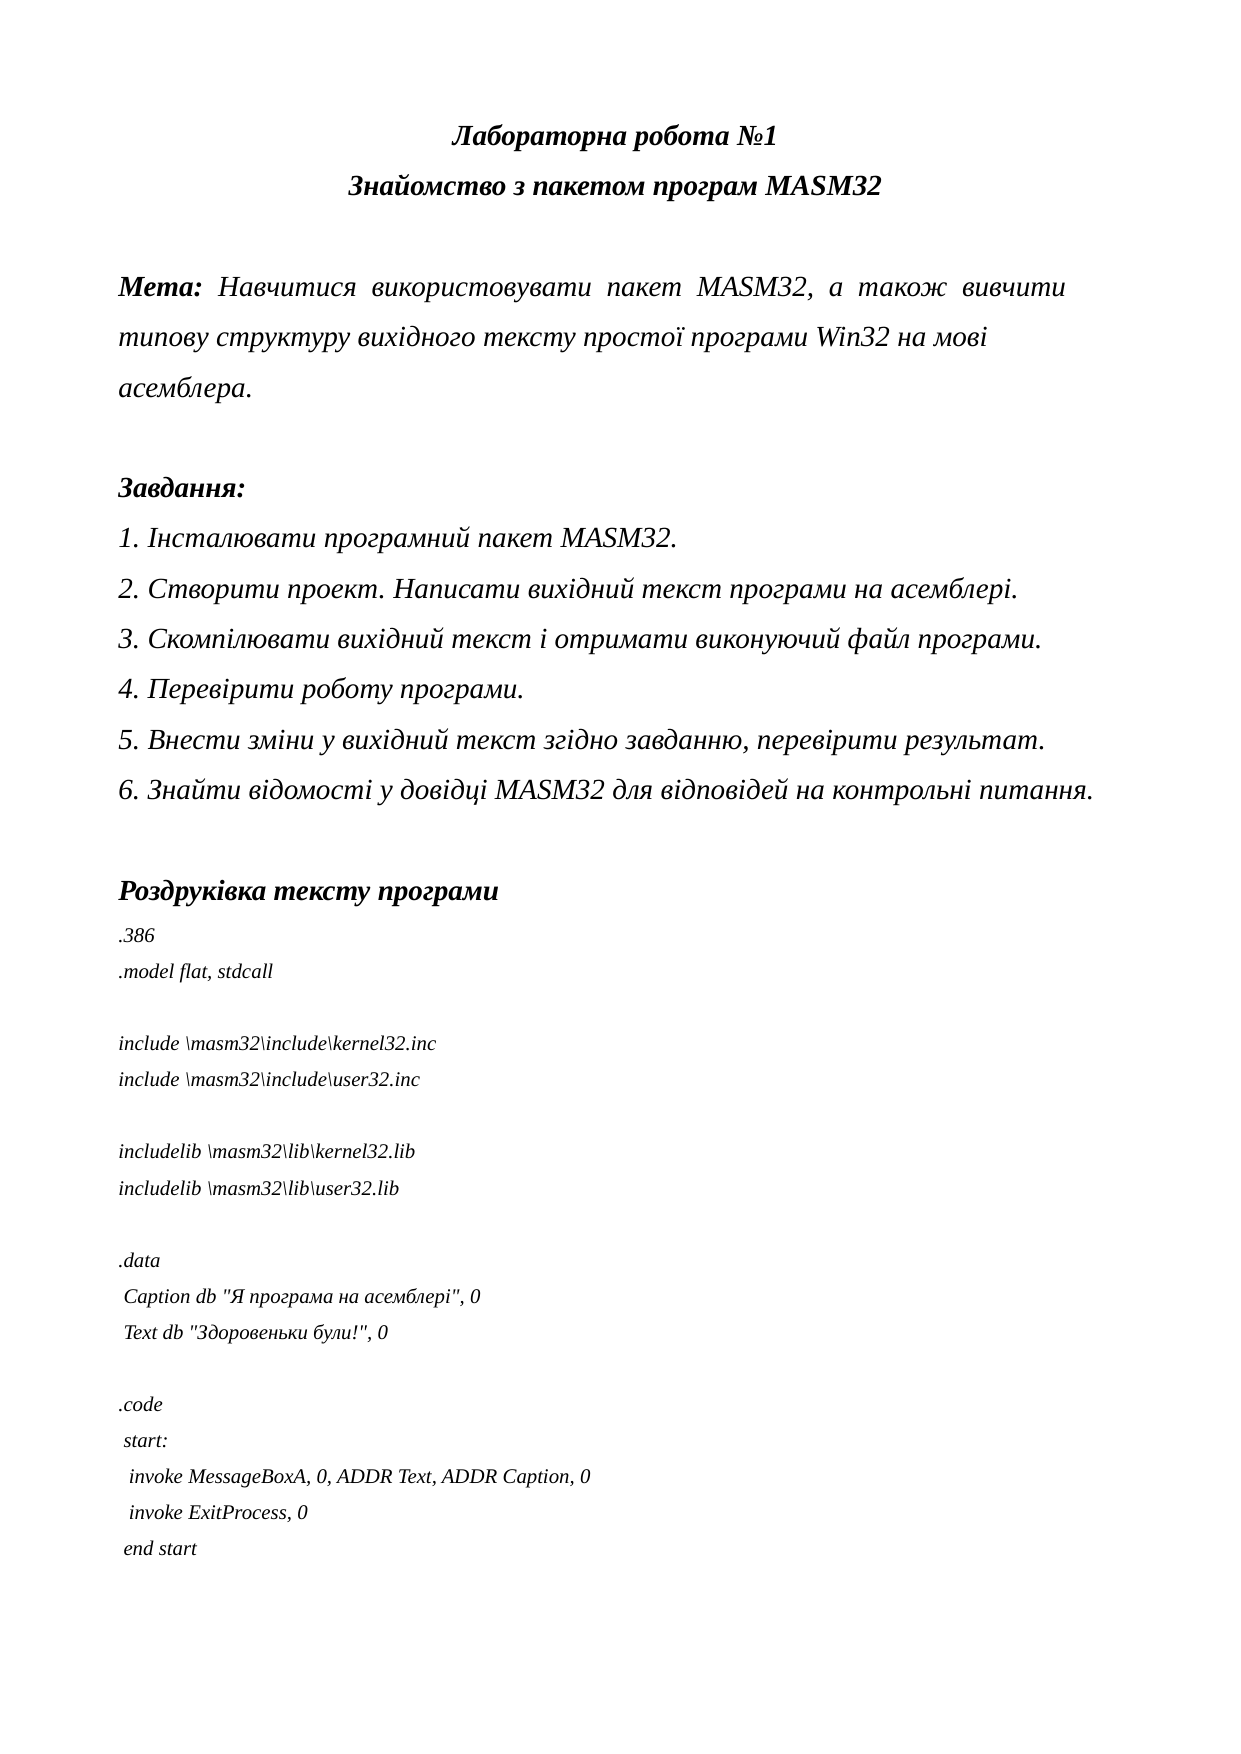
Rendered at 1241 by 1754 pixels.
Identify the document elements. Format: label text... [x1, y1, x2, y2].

text 2. Створити проект. Написати вихідний текст програми на асемблері. [118, 571, 1122, 604]
text Text db "Здоровеньки були!", 0 [118, 1319, 1122, 1344]
text .code [118, 1392, 1122, 1416]
text include \masm32\include\user32.inc [118, 1067, 1122, 1091]
text 3. Скомпілювати вихідний текст і отримати виконуючий файл програми. [118, 621, 1122, 655]
text Знайомство з пакетом програм MASM32 [118, 168, 1122, 202]
text Лабораторна робота №1 [118, 118, 1122, 152]
text end start [118, 1536, 1122, 1560]
text 6. Знайти відомості у довідці MASM32 для відповідей на контрольні питання. [118, 772, 1122, 806]
text invoke MessageBoxA, 0, ADDR Text, ADDR Caption, 0 [118, 1464, 1122, 1488]
text Мета: Навчитися використовувати пакет MASM32, а також вивчити типову структуру вихідного тексту простої програми Win32 на мові асемблера. [118, 269, 1122, 403]
text .data [118, 1247, 1122, 1272]
text 5. Внести зміни у вихідний текст згідно завданню, перевірити результат. [118, 722, 1122, 755]
text start: [118, 1428, 1122, 1452]
text 4. Перевірити роботу програми. [118, 672, 1122, 705]
text include \masm32\include\kernel32.inc [118, 1031, 1122, 1055]
text Завдання: [118, 470, 1122, 504]
text Caption db "Я програма на асемблері", 0 [118, 1283, 1122, 1308]
text .model flat, stdcall [118, 959, 1122, 983]
text invoke ExitProcess, 0 [118, 1500, 1122, 1524]
text .386 [118, 923, 1122, 947]
text includelib \masm32\lib\kernel32.lib [118, 1139, 1122, 1163]
text includelib \masm32\lib\user32.lib [118, 1175, 1122, 1199]
text 1. Інсталювати програмний пакет MASM32. [118, 521, 1122, 554]
text Роздруківка тексту програми [118, 873, 1122, 906]
